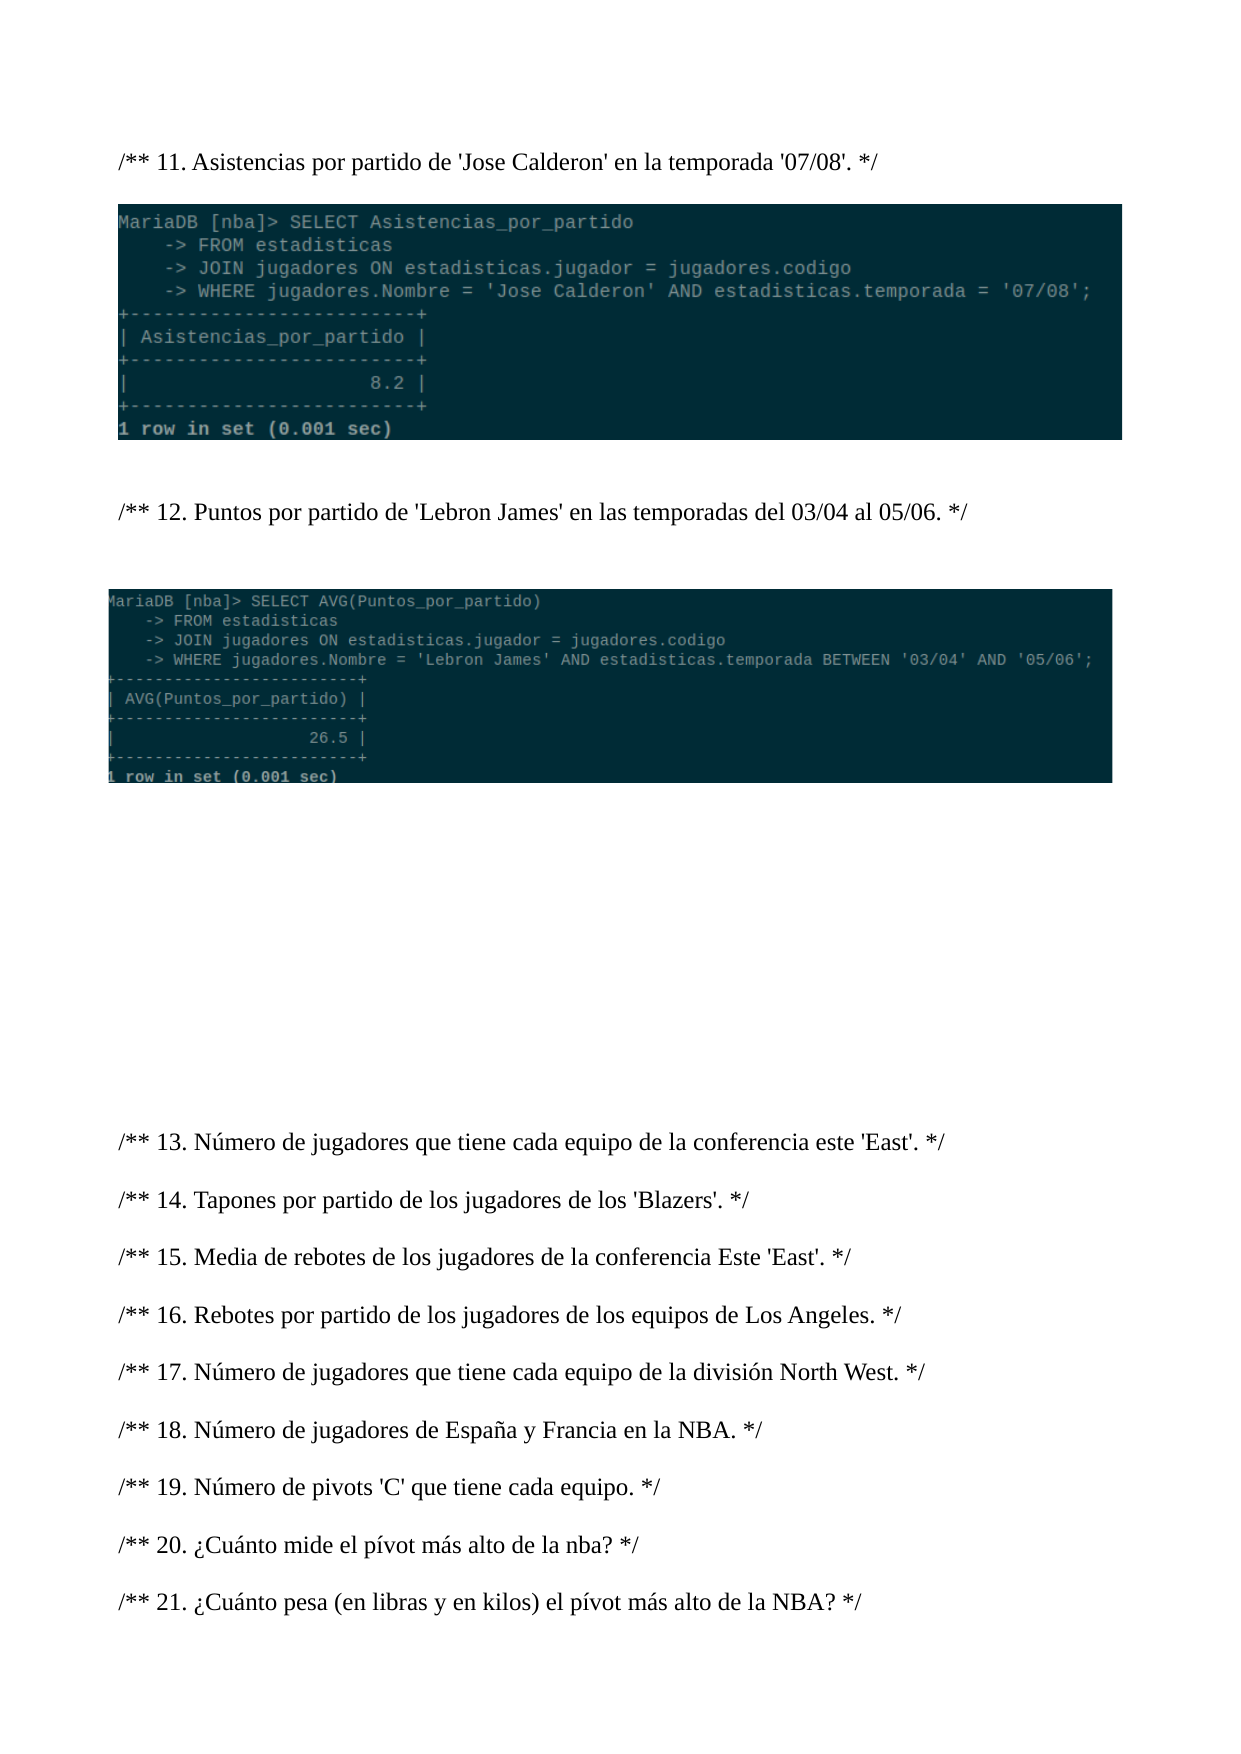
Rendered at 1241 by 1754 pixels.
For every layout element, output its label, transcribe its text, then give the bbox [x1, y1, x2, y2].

picture [487, 262, 494, 274]
picture [338, 239, 345, 251]
picture [464, 215, 472, 228]
picture [681, 264, 689, 274]
picture [525, 598, 531, 606]
picture [154, 215, 163, 228]
picture [326, 422, 335, 434]
picture [301, 774, 327, 781]
picture [532, 287, 540, 297]
picture [1056, 656, 1073, 664]
picture [613, 287, 620, 296]
picture [419, 216, 425, 228]
picture [749, 264, 758, 274]
picture [126, 694, 134, 703]
picture [281, 596, 288, 606]
picture [872, 654, 878, 664]
picture [270, 241, 277, 251]
picture [579, 283, 586, 297]
picture [394, 333, 404, 342]
picture [259, 596, 269, 606]
picture [175, 615, 181, 625]
picture [371, 241, 381, 251]
picture [488, 218, 494, 228]
picture [1059, 285, 1068, 297]
picture [244, 637, 254, 648]
picture [281, 239, 288, 251]
picture [509, 287, 518, 297]
picture [533, 264, 540, 274]
picture [277, 696, 284, 703]
picture [504, 637, 511, 645]
picture [204, 595, 215, 606]
picture [562, 655, 575, 664]
picture [349, 237, 357, 251]
picture [270, 284, 275, 298]
picture [739, 264, 747, 273]
picture [224, 262, 230, 274]
picture [818, 287, 827, 297]
picture [279, 422, 289, 434]
picture [214, 772, 220, 781]
picture [291, 637, 298, 645]
picture [108, 732, 112, 745]
picture [372, 377, 380, 388]
picture [258, 260, 264, 277]
picture [680, 634, 695, 645]
picture [379, 598, 385, 606]
picture [784, 264, 792, 274]
picture [795, 261, 815, 274]
picture [143, 425, 151, 434]
picture [383, 329, 391, 342]
picture [578, 264, 586, 277]
picture [406, 264, 414, 274]
picture [573, 637, 578, 648]
picture [591, 216, 597, 228]
picture [292, 216, 312, 228]
picture [786, 287, 793, 297]
picture [509, 218, 530, 231]
picture [162, 596, 172, 606]
picture [282, 637, 288, 645]
picture [1027, 655, 1044, 664]
picture [520, 264, 529, 274]
picture [727, 264, 736, 274]
picture [338, 287, 345, 297]
picture [464, 261, 472, 274]
picture [471, 657, 477, 664]
picture [127, 598, 133, 606]
picture [315, 216, 323, 228]
picture [332, 771, 336, 783]
picture [234, 215, 243, 228]
picture [302, 422, 324, 434]
picture [325, 216, 335, 228]
picture [625, 264, 632, 273]
picture [280, 287, 288, 297]
picture [496, 637, 501, 648]
picture [246, 423, 254, 434]
picture [349, 637, 356, 643]
picture [911, 656, 919, 664]
picture [428, 655, 433, 664]
picture [418, 402, 426, 410]
picture [384, 218, 391, 228]
picture [762, 657, 768, 664]
picture [418, 284, 426, 297]
picture [345, 654, 361, 664]
picture [407, 218, 414, 228]
picture [337, 264, 346, 274]
picture [211, 239, 243, 251]
picture [120, 310, 128, 318]
picture [350, 264, 357, 274]
picture [774, 283, 781, 297]
picture [314, 283, 335, 297]
picture [533, 218, 540, 228]
picture [327, 241, 334, 251]
picture [750, 287, 759, 297]
picture [236, 329, 240, 342]
picture [612, 634, 622, 645]
picture [808, 284, 816, 297]
picture [385, 421, 390, 438]
picture [566, 287, 575, 297]
picture [340, 733, 347, 742]
picture [327, 264, 334, 273]
picture [201, 262, 208, 274]
picture [108, 596, 118, 605]
picture [258, 333, 265, 342]
picture [200, 239, 208, 250]
picture [499, 285, 506, 297]
picture [320, 734, 327, 742]
picture [270, 421, 275, 438]
picture [790, 657, 797, 664]
picture [280, 333, 300, 346]
picture [199, 285, 219, 297]
picture [534, 657, 540, 664]
picture [254, 637, 259, 645]
picture [998, 654, 1006, 664]
picture [921, 655, 928, 664]
picture [427, 598, 433, 609]
picture [476, 264, 483, 274]
picture [740, 285, 746, 297]
picture [819, 260, 827, 274]
picture [866, 285, 872, 297]
picture [555, 218, 564, 231]
picture [622, 637, 628, 645]
picture [196, 635, 200, 645]
picture [166, 771, 183, 781]
picture [189, 421, 209, 434]
picture [120, 356, 128, 364]
picture [589, 260, 609, 274]
picture [320, 596, 328, 606]
picture [728, 287, 735, 296]
picture [136, 774, 154, 781]
picture [222, 333, 231, 342]
text /** 13. Número de jugadores que tiene cada equipo de la conferencia este 'East'. */ /** 14. Tapones por partido de los jugadores de los 'Blazers'. */ /** 15. Media de rebotes de los jugadores de la conferencia Este 'East'. */ /** 16. Rebotes por partido de los jugadores de los equipos de Los Angeles. */ /** 17. Número de jugadores que tiene cada equipo de la división North West. */ /** 18. Número de jugadores de España y Francia en la NBA. */ /** 19. Número de pivots 'C' que tiene cada equipo. */ /** 20. ¿Cuánto mide el pívot más alto de la nba? */ /** 21. ¿Cuánto pesa (en libras y en kilos) el pívot más alto de la NBA? */ [118, 1098, 1122, 1616]
picture [887, 287, 919, 300]
picture [1013, 285, 1023, 297]
picture [371, 216, 381, 228]
picture [248, 657, 259, 666]
picture [844, 654, 850, 664]
picture [359, 596, 370, 606]
picture [195, 598, 201, 606]
picture [498, 260, 506, 274]
picture [582, 654, 588, 664]
picture [118, 422, 129, 434]
picture [137, 696, 143, 703]
picture [384, 241, 391, 251]
picture [127, 774, 133, 781]
picture [267, 657, 274, 664]
picture [210, 654, 220, 664]
picture [211, 262, 221, 274]
picture [692, 264, 701, 277]
picture [394, 287, 415, 297]
picture [337, 333, 345, 342]
picture [636, 287, 644, 296]
picture [950, 655, 956, 664]
picture [601, 215, 610, 228]
picture [490, 637, 496, 645]
picture [262, 772, 279, 781]
picture [348, 287, 357, 297]
picture [302, 596, 308, 606]
picture [496, 654, 501, 664]
picture [264, 634, 269, 645]
picture [509, 264, 517, 274]
picture [719, 637, 725, 645]
picture [370, 635, 375, 645]
picture [593, 637, 598, 648]
picture [292, 216, 300, 221]
picture [534, 637, 540, 645]
picture [223, 218, 231, 228]
picture [438, 599, 444, 606]
picture [496, 596, 501, 606]
picture [234, 285, 254, 297]
picture [1027, 285, 1033, 297]
picture [670, 285, 689, 297]
picture [108, 772, 115, 781]
picture [876, 287, 884, 297]
picture [830, 287, 839, 297]
text /** 11. Asistencias por partido de 'Jose Calderon' en la temporada '07/08'. */ [118, 118, 1122, 204]
picture [165, 218, 174, 228]
picture [304, 333, 311, 342]
picture [239, 696, 245, 703]
picture [143, 218, 150, 228]
picture [430, 262, 437, 274]
picture [204, 655, 210, 664]
picture [1048, 285, 1057, 297]
picture [390, 596, 394, 606]
picture [579, 218, 586, 228]
picture [797, 285, 803, 297]
picture [670, 261, 677, 277]
picture [612, 215, 633, 228]
picture [430, 287, 437, 296]
picture [320, 635, 337, 645]
picture [234, 262, 242, 274]
picture [273, 596, 278, 606]
picture [514, 657, 526, 664]
picture [245, 218, 255, 228]
picture [291, 596, 297, 604]
picture [303, 287, 311, 297]
picture [635, 657, 642, 664]
picture [395, 377, 403, 388]
picture [761, 284, 770, 297]
picture [853, 654, 869, 664]
picture [522, 287, 529, 297]
picture [118, 216, 140, 228]
picture [176, 216, 198, 228]
picture [589, 284, 609, 297]
picture [715, 287, 724, 297]
picture [223, 425, 243, 434]
picture [882, 655, 889, 664]
picture [213, 214, 217, 232]
picture [256, 241, 265, 251]
picture [277, 654, 284, 664]
picture [1038, 283, 1045, 295]
picture [326, 333, 335, 346]
picture [211, 333, 219, 342]
picture [330, 655, 342, 664]
picture [260, 214, 264, 232]
picture [418, 310, 426, 318]
picture [763, 264, 770, 274]
picture [555, 285, 563, 297]
picture [204, 635, 211, 645]
text /** 12. Puntos por partido de 'Lebron James' en las temporadas del 03/04 al 05/06. */ [118, 468, 1122, 555]
picture [709, 637, 714, 648]
picture [830, 264, 838, 277]
picture [177, 286, 186, 294]
picture [441, 218, 460, 228]
picture [349, 216, 357, 228]
picture [108, 693, 112, 706]
picture [222, 285, 231, 297]
picture [566, 218, 576, 228]
picture [841, 264, 851, 274]
picture [843, 287, 850, 297]
picture [704, 264, 713, 274]
picture [525, 637, 531, 645]
picture [314, 264, 323, 274]
picture [567, 264, 575, 274]
picture [395, 215, 403, 228]
picture [361, 287, 368, 297]
picture [824, 654, 839, 664]
picture [150, 596, 162, 606]
picture [335, 596, 341, 604]
picture [155, 333, 162, 342]
picture [350, 333, 357, 342]
picture [362, 331, 368, 342]
picture [245, 333, 254, 342]
picture [291, 238, 311, 251]
picture [120, 402, 128, 410]
picture [360, 241, 368, 251]
picture [440, 260, 460, 274]
picture [466, 598, 473, 609]
picture [486, 598, 491, 606]
picture [185, 615, 212, 625]
picture [190, 331, 196, 342]
picture [923, 287, 930, 296]
picture [418, 356, 426, 364]
picture [715, 261, 724, 274]
picture [199, 333, 208, 342]
picture [291, 287, 300, 300]
picture [154, 425, 175, 434]
picture [178, 333, 185, 342]
picture [383, 285, 391, 297]
picture [242, 772, 250, 781]
picture [337, 216, 345, 228]
picture [428, 218, 437, 228]
picture [440, 287, 449, 297]
picture [373, 329, 377, 342]
picture [194, 654, 200, 664]
picture [940, 656, 948, 664]
picture [979, 655, 995, 664]
picture [142, 335, 152, 342]
picture [371, 262, 391, 274]
picture [555, 261, 562, 277]
picture [746, 657, 758, 667]
picture [515, 634, 525, 645]
picture [612, 264, 621, 274]
picture [515, 595, 525, 606]
picture [269, 264, 288, 277]
picture [349, 425, 380, 434]
picture [282, 772, 289, 781]
picture [175, 655, 191, 664]
picture [291, 260, 311, 274]
picture [933, 283, 953, 297]
picture [315, 238, 323, 251]
picture [195, 774, 212, 781]
picture [419, 264, 426, 274]
picture [311, 733, 317, 742]
picture [167, 329, 171, 342]
picture [956, 287, 965, 297]
picture [692, 285, 702, 297]
picture [475, 218, 484, 228]
picture [380, 637, 385, 645]
picture [623, 287, 633, 297]
